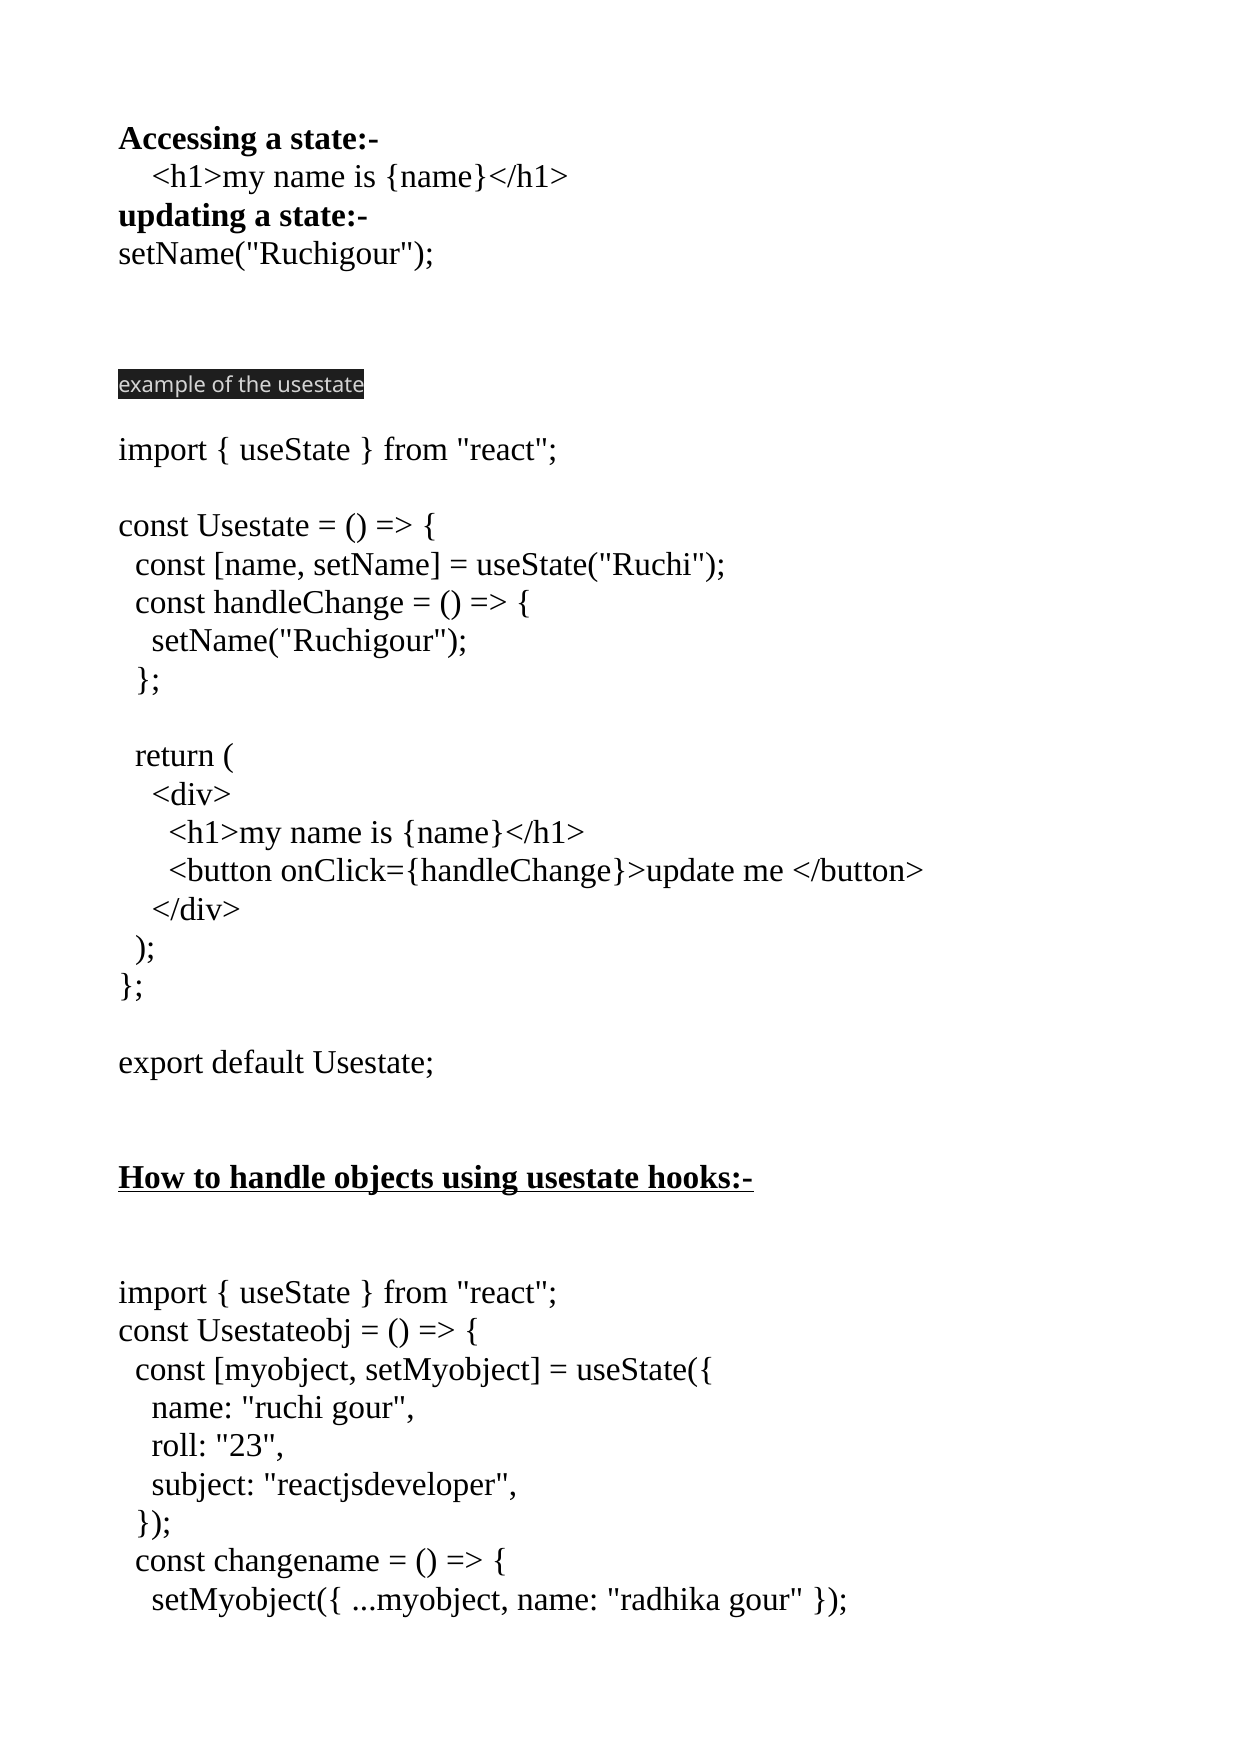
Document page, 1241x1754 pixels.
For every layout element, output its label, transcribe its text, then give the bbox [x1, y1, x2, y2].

text <div> [118, 774, 1122, 812]
text How to handle objects using usestate hooks:- [118, 1157, 1122, 1196]
text const handleChange = () => { [118, 582, 1122, 621]
text </div> [118, 889, 1122, 927]
text <h1>my name is {name}</h1> [118, 812, 1122, 851]
text }); [118, 1502, 1122, 1541]
text <h1>my name is {name}</h1> [118, 156, 1122, 195]
text const [name, setName] = useState("Ruchi"); [118, 544, 1122, 582]
text import { useState } from "react"; [118, 429, 1122, 467]
text ); [118, 927, 1122, 966]
text const [myobject, setMyobject] = useState({ [118, 1349, 1122, 1387]
text }; [118, 966, 1122, 1004]
text setName("Ruchigour"); [118, 233, 1122, 271]
text Accessing a state:- [118, 118, 1122, 156]
text name: "ruchi gour", [118, 1387, 1122, 1426]
text example of the usestate [118, 369, 1122, 399]
text <button onClick={handleChange}>update me </button> [118, 851, 1122, 889]
text subject: "reactjsdeveloper", [118, 1464, 1122, 1502]
text setMyobject({ ...myobject, name: "radhika gour" }); [118, 1579, 1122, 1617]
text roll: "23", [118, 1426, 1122, 1464]
text const changename = () => { [118, 1541, 1122, 1579]
text updating a state:- [118, 195, 1122, 233]
text const Usestateobj = () => { [118, 1311, 1122, 1349]
text }; [118, 659, 1122, 697]
text import { useState } from "react"; [118, 1272, 1122, 1311]
text return ( [118, 736, 1122, 774]
text const Usestate = () => { [118, 506, 1122, 544]
text setName("Ruchigour"); [118, 621, 1122, 659]
text export default Usestate; [118, 1042, 1122, 1081]
